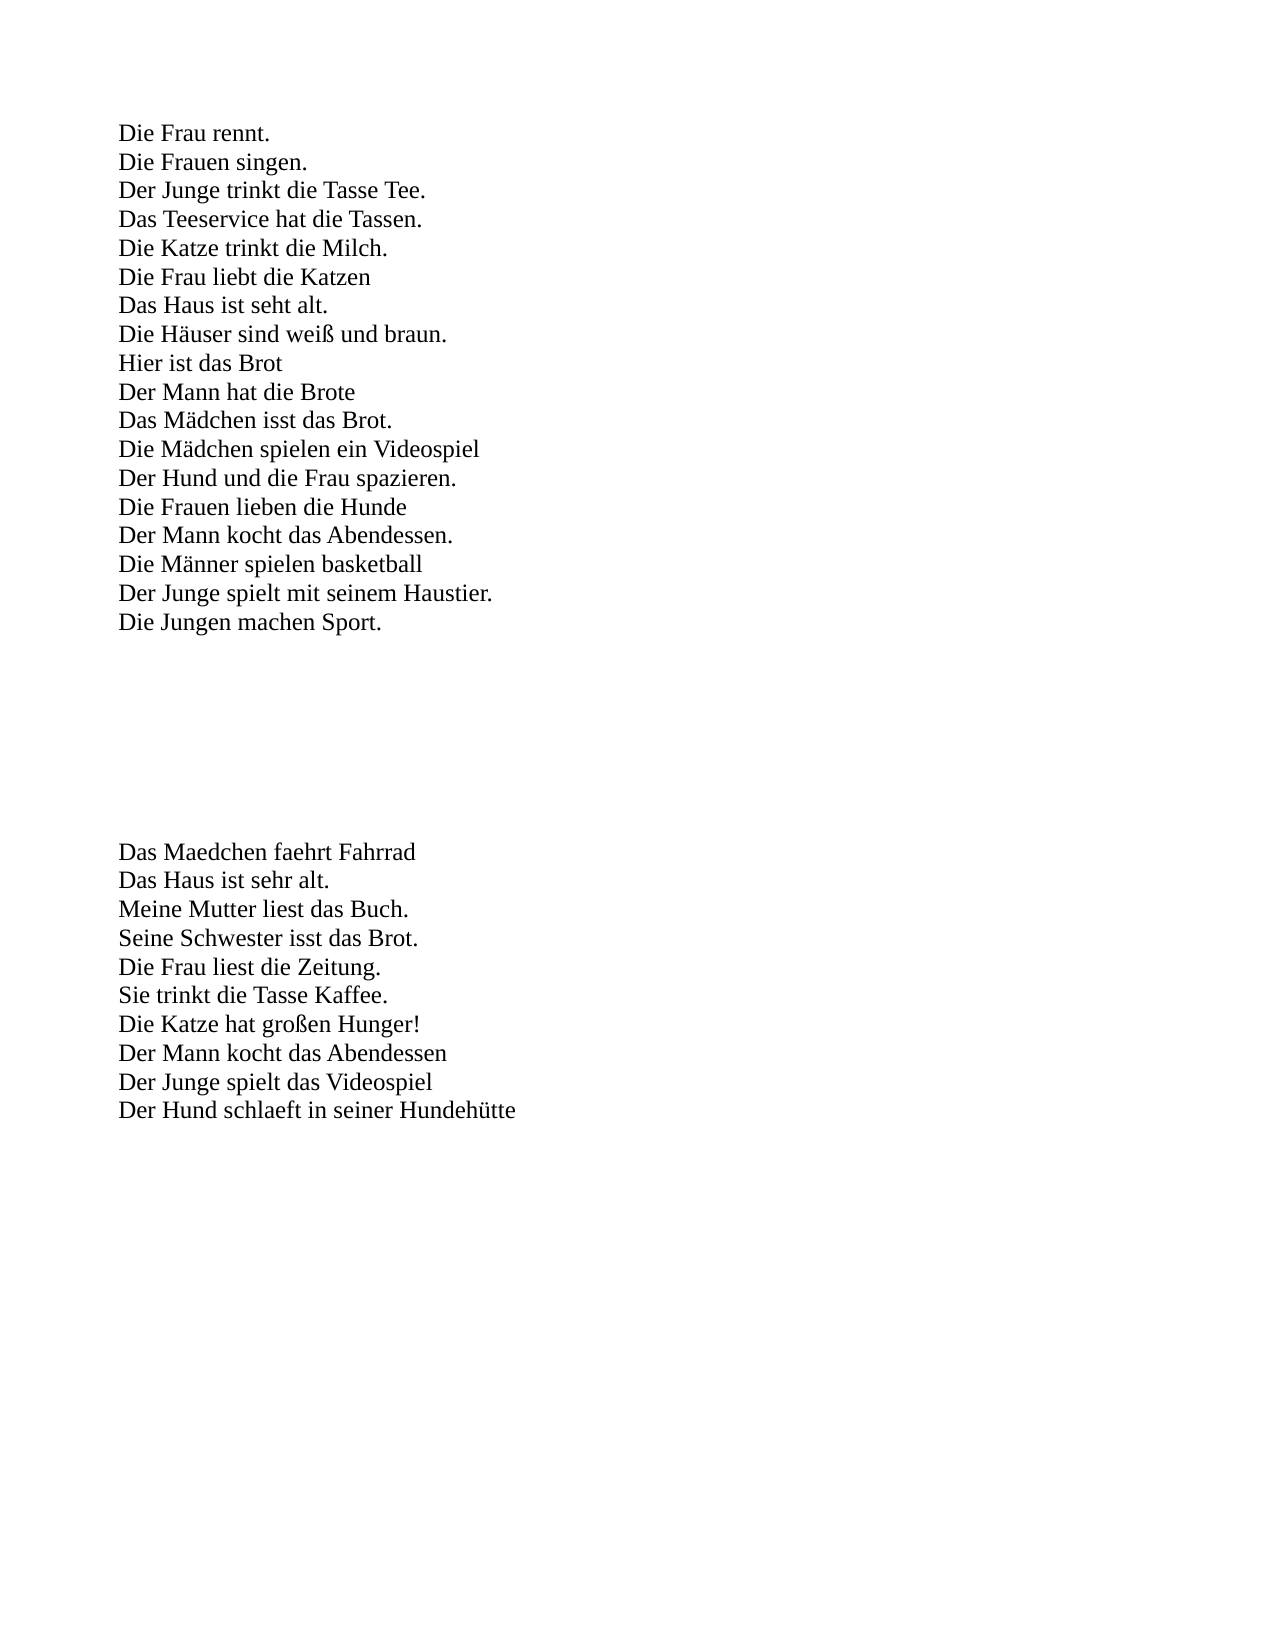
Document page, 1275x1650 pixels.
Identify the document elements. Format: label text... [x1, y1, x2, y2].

text Die Männer spielen basketball [118, 549, 1157, 578]
text Die Frau liebt die Katzen [118, 262, 1157, 291]
text Der Mann hat die Brote [118, 377, 1157, 406]
text Der Junge trinkt die Tasse Tee. [118, 176, 1157, 204]
text Die Katze trinkt die Milch. [118, 233, 1157, 262]
text Das Teeservice hat die Tassen. [118, 204, 1157, 233]
text Die Frauen lieben die Hunde [118, 492, 1157, 521]
text Der Hund schlaeft in seiner Hundehütte [118, 1096, 1157, 1124]
text Der Junge spielt das Videospiel [118, 1067, 1157, 1096]
text Der Mann kocht das Abendessen. [118, 521, 1157, 549]
text Der Hund und die Frau spazieren. [118, 463, 1157, 492]
text Das Mädchen isst das Brot. [118, 406, 1157, 434]
text Meine Mutter liest das Buch. [118, 894, 1157, 923]
text Die Frauen singen. [118, 147, 1157, 176]
text Sie trinkt die Tasse Kaffee. [118, 981, 1157, 1009]
text Die Mädchen spielen ein Videospiel [118, 434, 1157, 463]
text Das Haus ist seht alt. [118, 291, 1157, 319]
text Der Mann kocht das Abendessen [118, 1038, 1157, 1067]
text Seine Schwester isst das Brot. [118, 923, 1157, 952]
text Die Frau rennt. [118, 118, 1157, 147]
text Die Jungen machen Sport. [118, 607, 1157, 636]
text Das Maedchen faehrt Fahrrad [118, 837, 1157, 866]
text Die Frau liest die Zeitung. [118, 952, 1157, 981]
text Das Haus ist sehr alt. [118, 866, 1157, 894]
text Hier ist das Brot [118, 348, 1157, 377]
text Die Katze hat großen Hunger! [118, 1009, 1157, 1038]
text Der Junge spielt mit seinem Haustier. [118, 578, 1157, 607]
text Die Häuser sind weiß und braun. [118, 319, 1157, 348]
